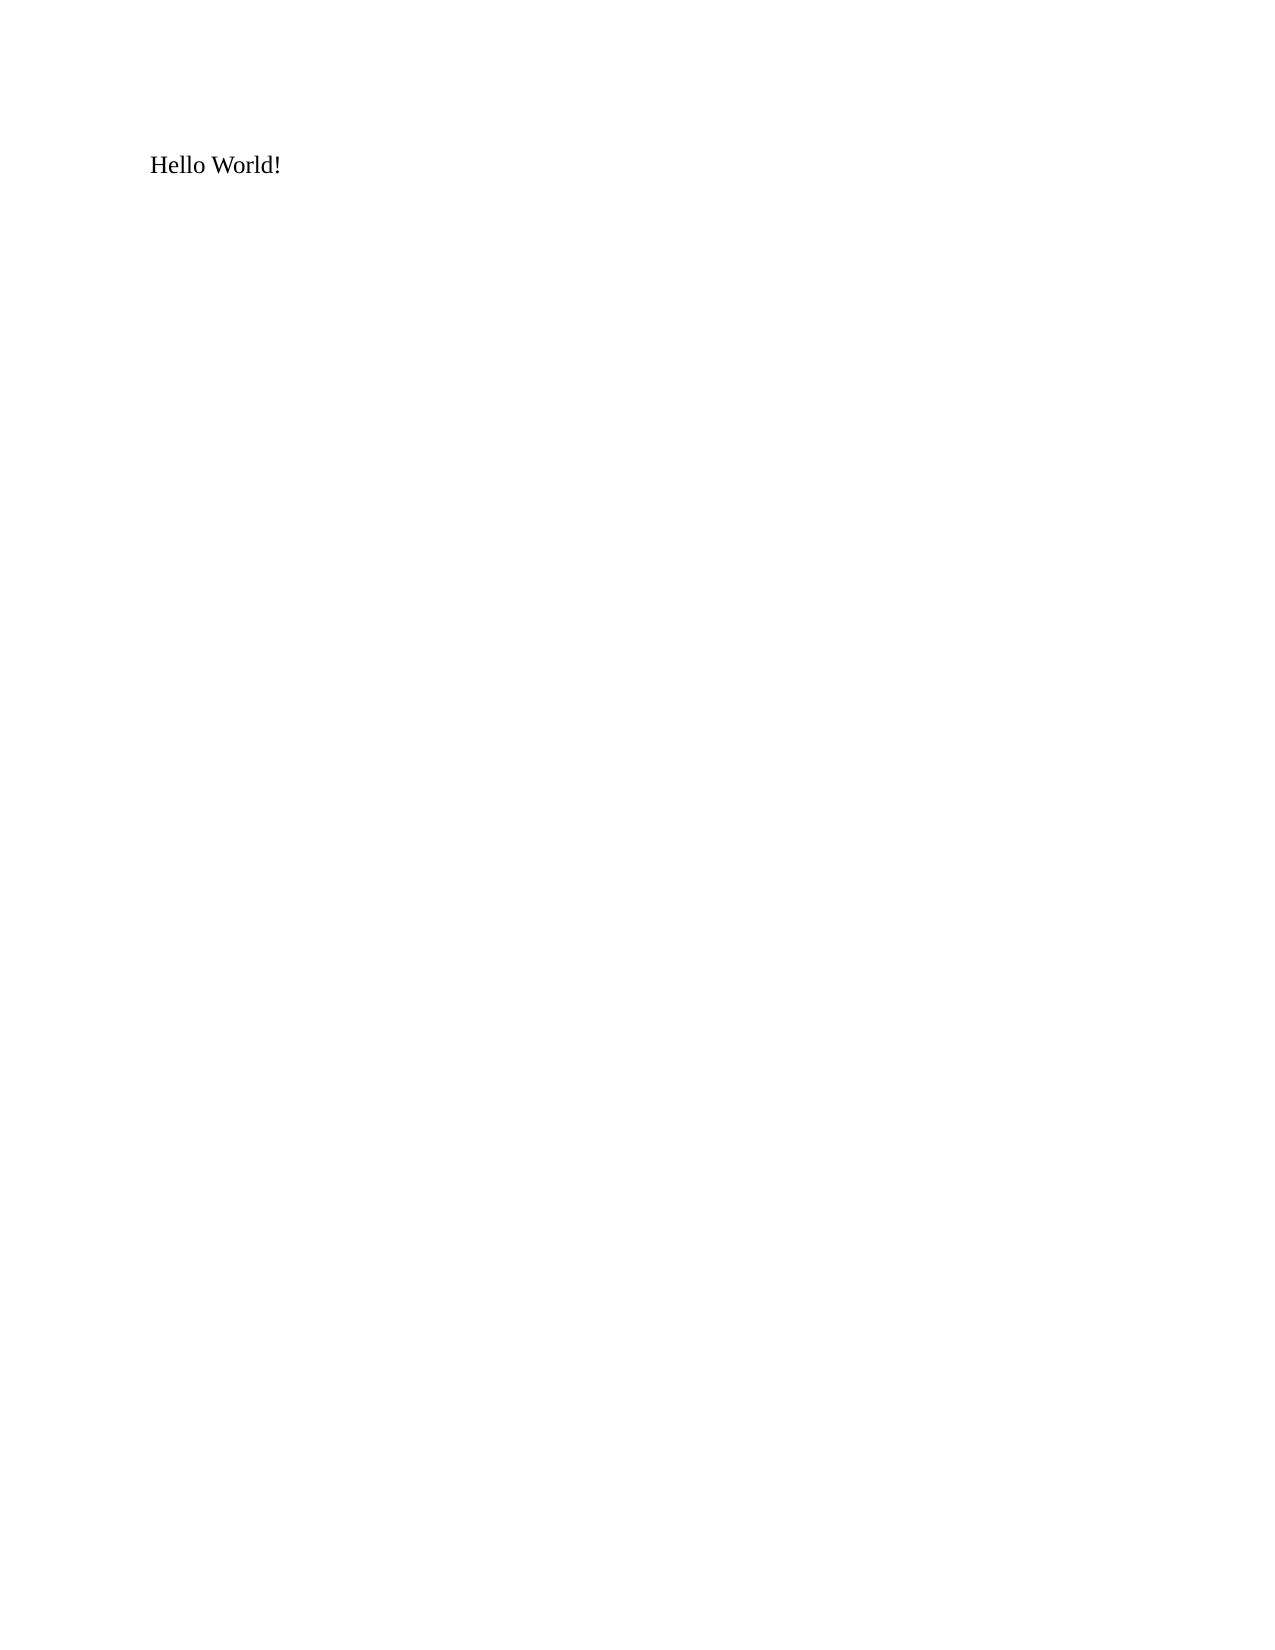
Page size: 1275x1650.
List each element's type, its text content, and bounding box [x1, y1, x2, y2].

text Hello World! [150, 150, 1125, 179]
